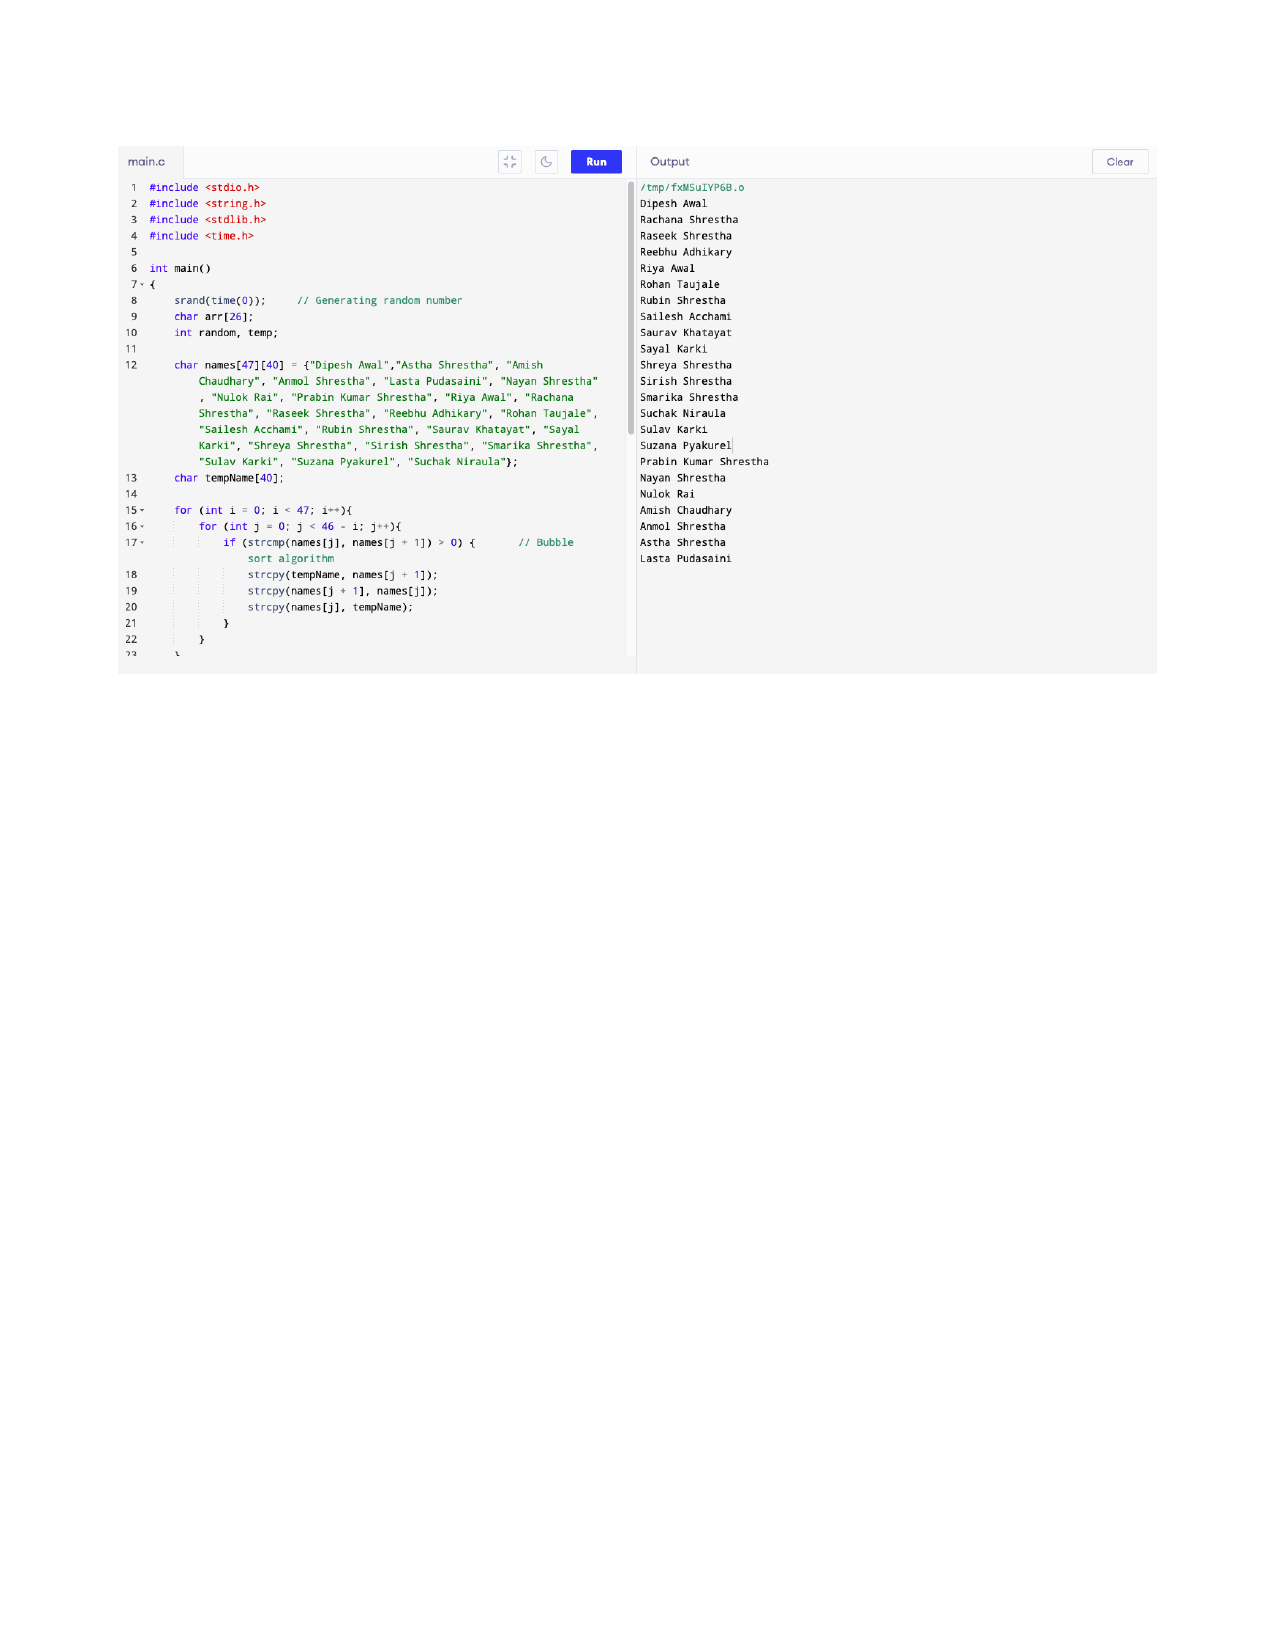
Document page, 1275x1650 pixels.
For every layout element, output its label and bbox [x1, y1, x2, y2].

picture [118, 146, 1157, 674]
